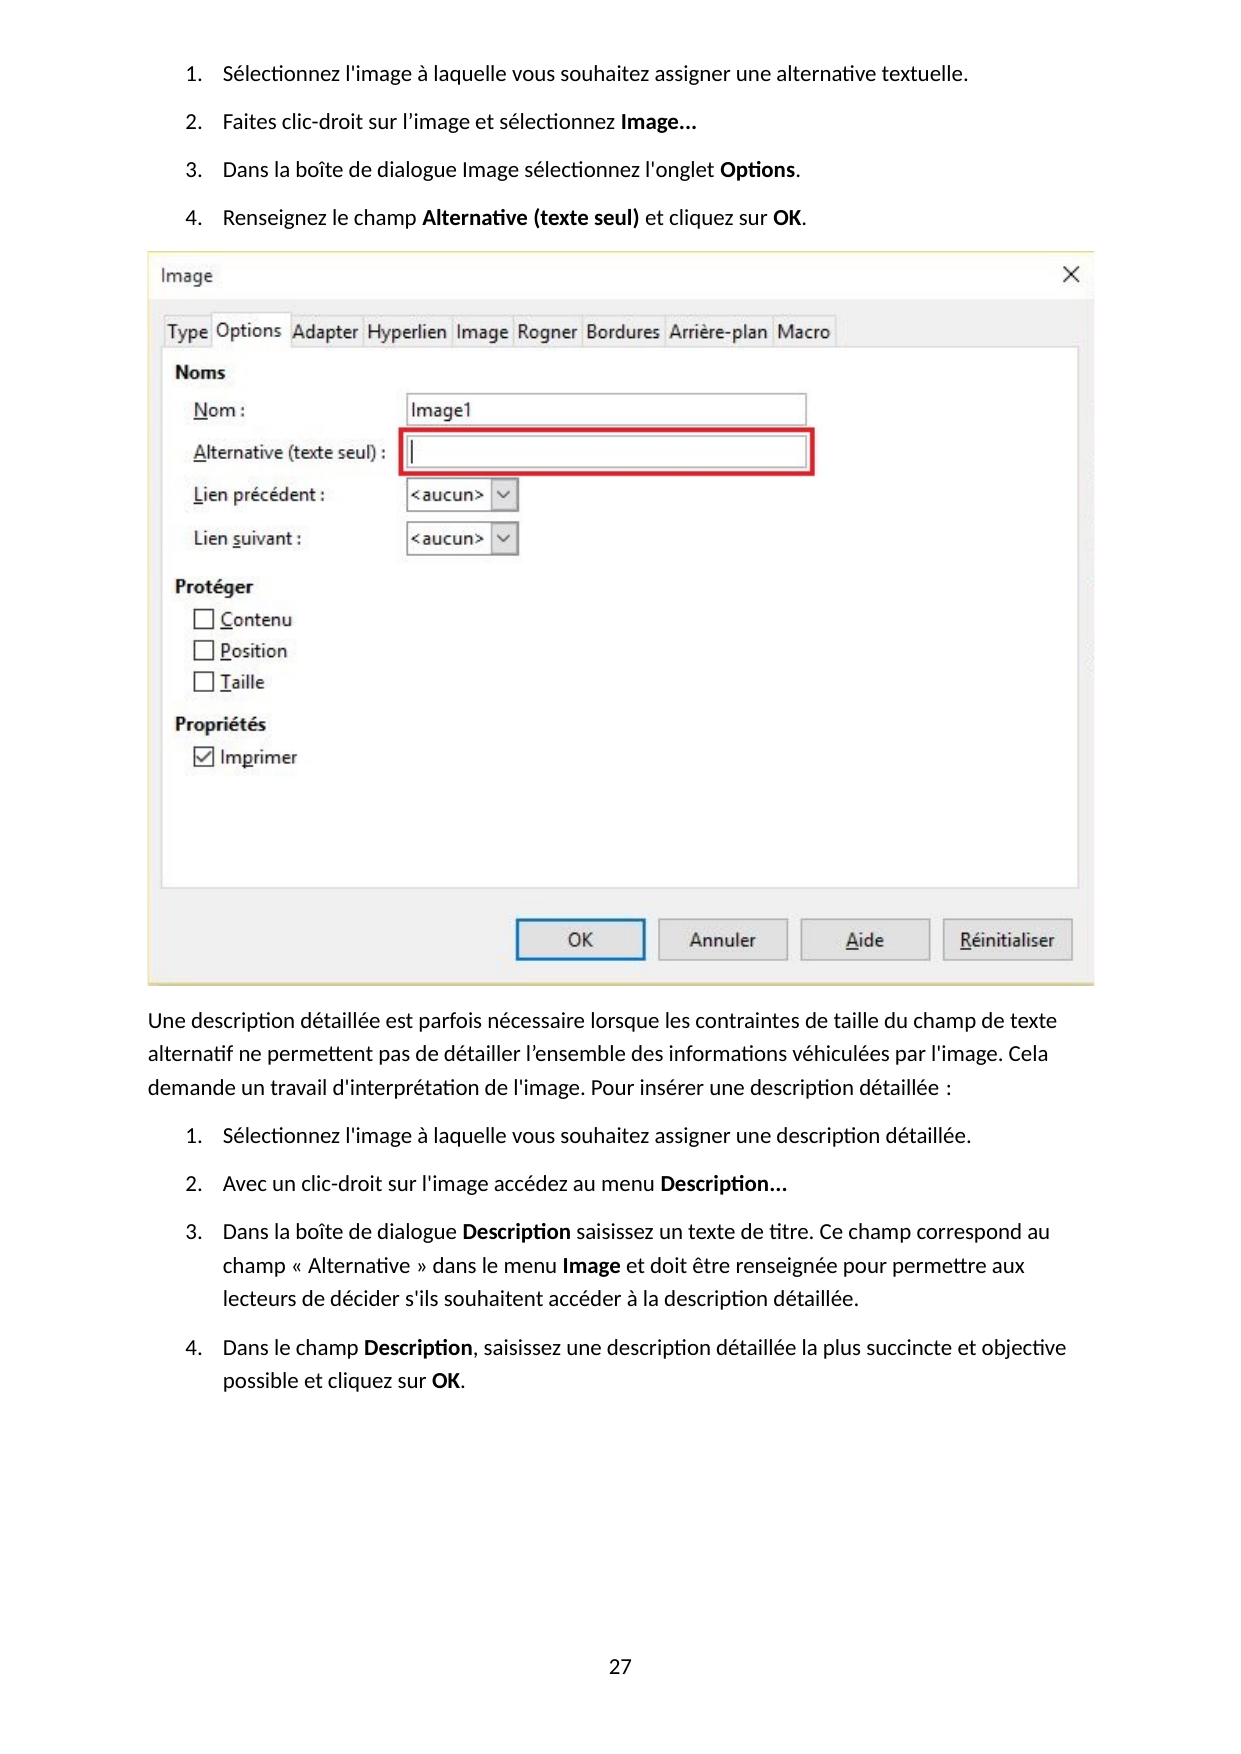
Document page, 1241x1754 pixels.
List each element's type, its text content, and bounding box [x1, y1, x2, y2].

list Faites clic-droit sur l’image et sélectionnez Image... [185, 107, 1093, 135]
list Sélectionnez l'image à laquelle vous souhaitez assigner une alternative textuelle. [185, 59, 1093, 87]
list Dans la boîte de dialogue Description saisissez un texte de titre. Ce champ correspond au champ « Alternative » dans le menu Image et doit être renseignée pour permettre aux lecteurs de décider s'ils souhaitent accéder à la description détaillée. [185, 1217, 1093, 1313]
text Une description détaillée est parfois nécessaire lorsque les contraintes de taille du champ de texte alternatif ne permettent pas de détailler l’ensemble des informations véhiculées par l'image. Cela demande un travail d'interprétation de l'image. Pour insérer une description détaillée : [148, 1006, 1093, 1101]
list Avec un clic-droit sur l'image accédez au menu Description... [185, 1169, 1093, 1197]
list Dans le champ Description, saisissez une description détaillée la plus succincte et objective possible et cliquez sur OK. [185, 1333, 1093, 1394]
list Renseignez le champ Alternative (texte seul) et cliquez sur OK. [185, 203, 1093, 231]
list Dans la boîte de dialogue Image sélectionnez l'onglet Options. [185, 155, 1093, 183]
picture [147, 251, 1095, 986]
list Sélectionnez l'image à laquelle vous souhaitez assigner une description détaillée. [185, 1121, 1093, 1149]
